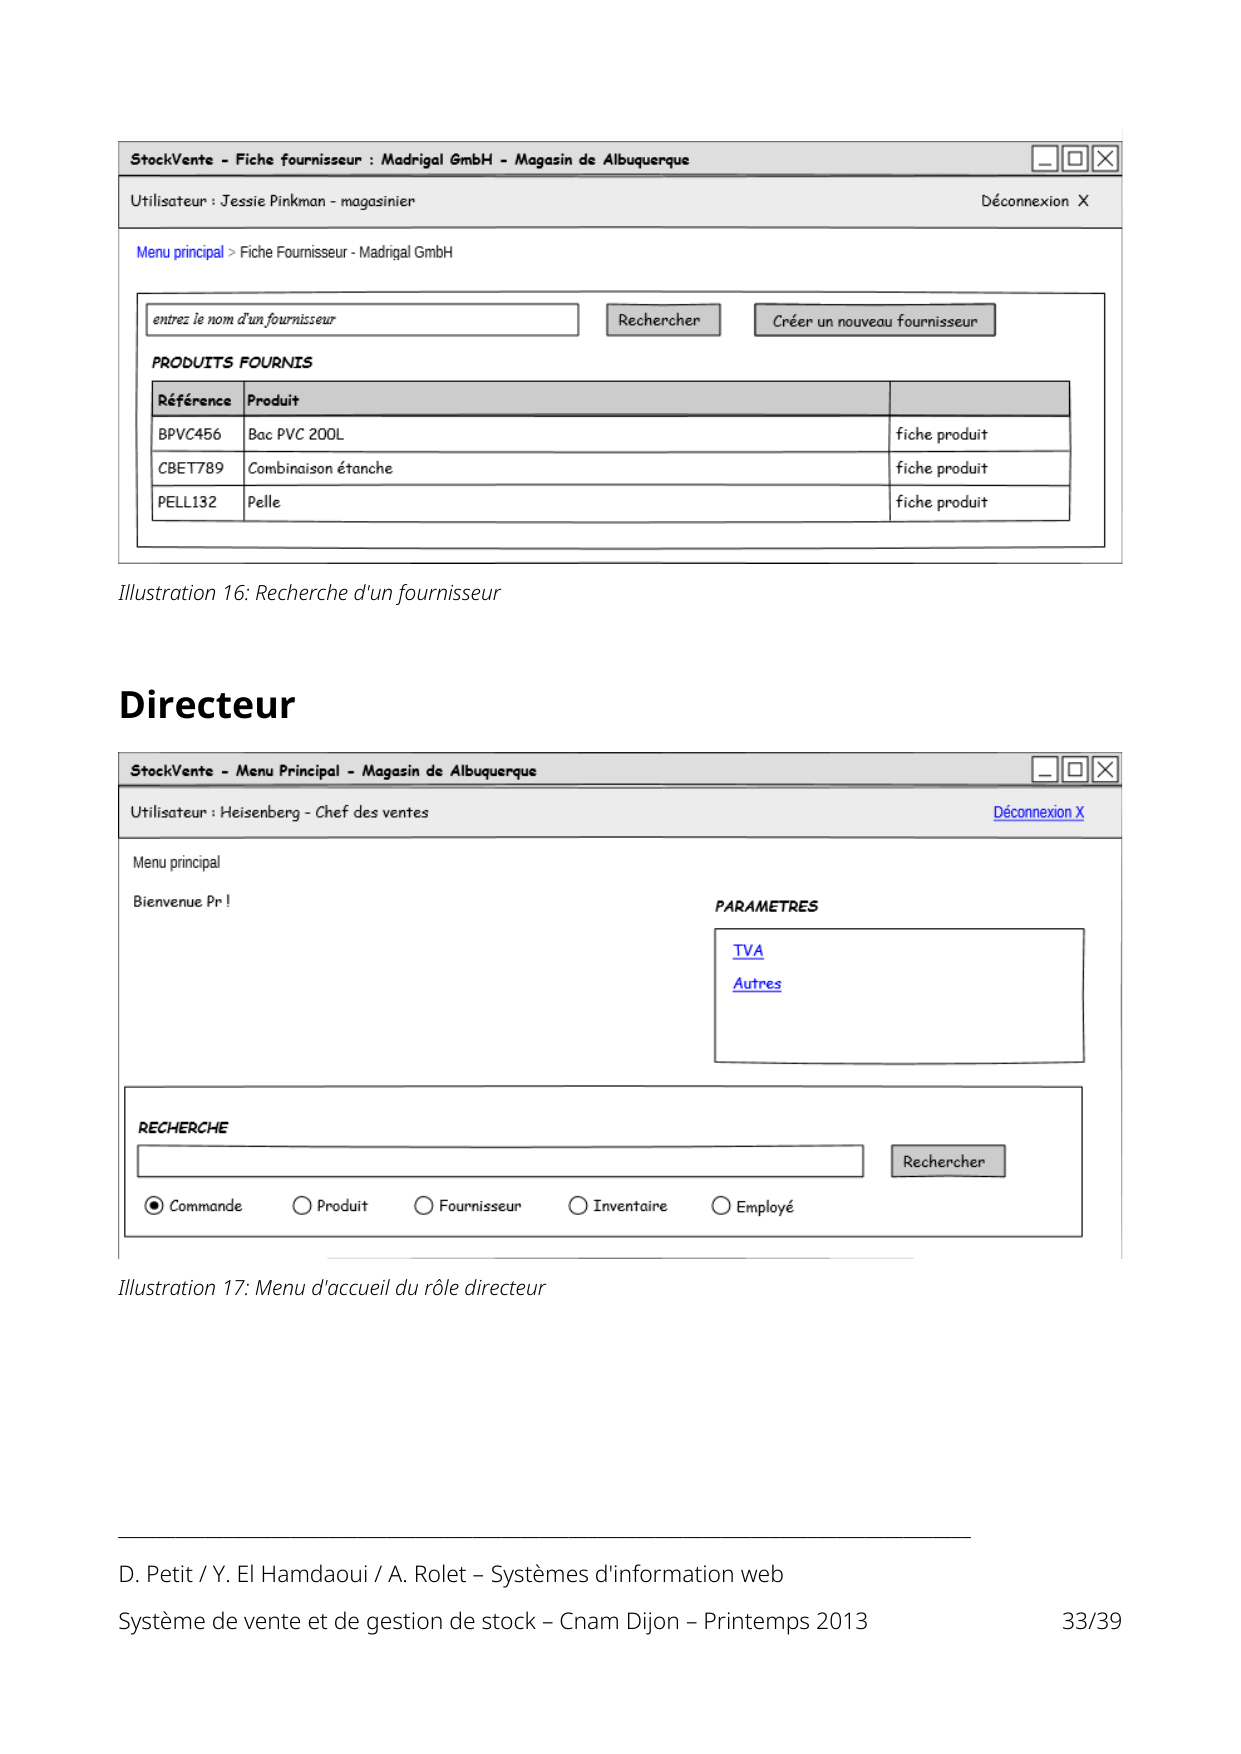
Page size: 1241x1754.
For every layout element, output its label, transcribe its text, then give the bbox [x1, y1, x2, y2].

text Illustration 16: Recherche d'un fournisseur [118, 564, 1122, 606]
picture [118, 130, 1123, 564]
picture [118, 752, 1123, 1259]
text Illustration 17: Menu d'accueil du rôle directeur [118, 1259, 1122, 1301]
text Directeur [118, 678, 1122, 729]
